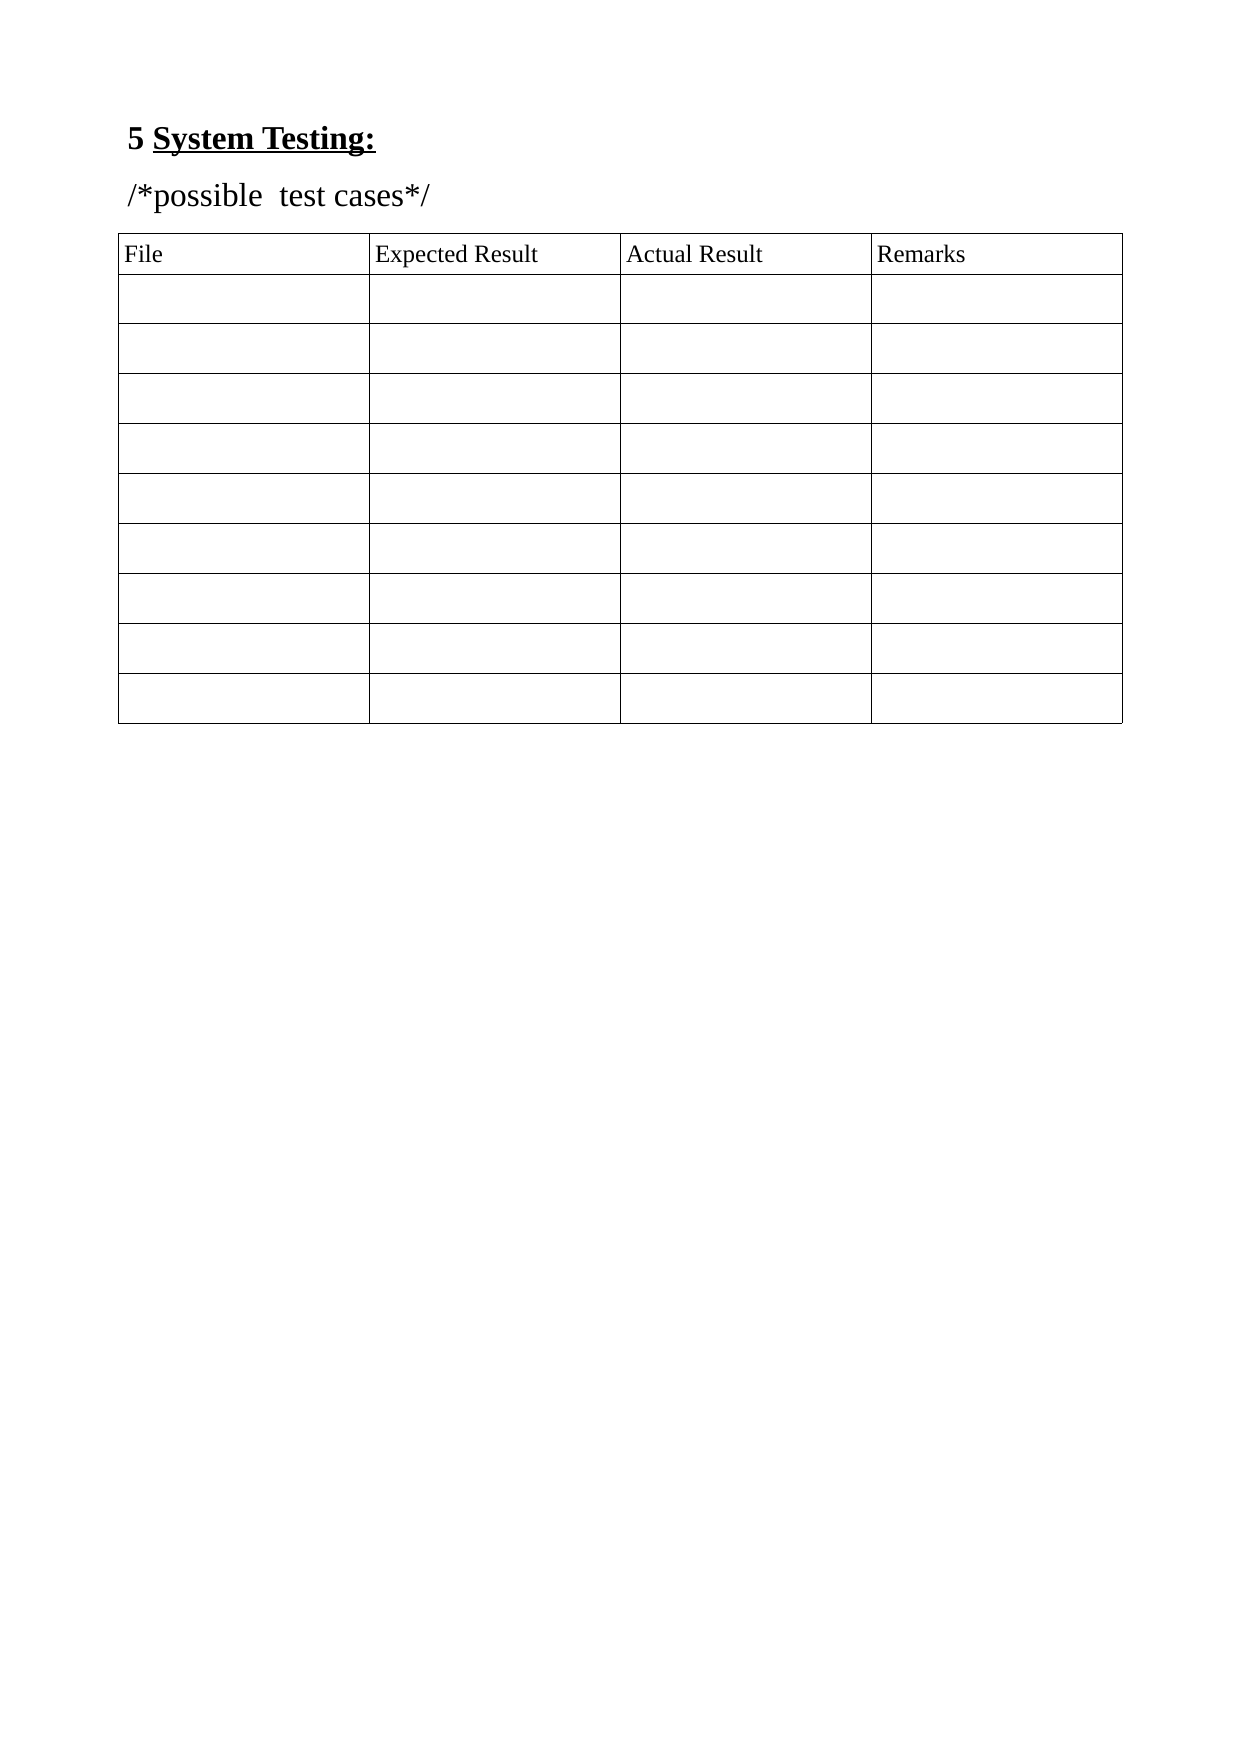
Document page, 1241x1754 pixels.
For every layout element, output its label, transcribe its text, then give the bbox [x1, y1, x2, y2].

table_cell [621, 424, 871, 473]
table_cell [621, 674, 871, 722]
table_header Actual Result [621, 234, 871, 273]
table_cell [370, 574, 620, 623]
table_cell [872, 374, 1122, 423]
table_cell [370, 524, 620, 573]
table_cell [872, 524, 1122, 573]
table_cell [119, 474, 369, 523]
table_cell [370, 374, 620, 423]
table_cell [621, 574, 871, 623]
table_cell [621, 324, 871, 373]
table_cell [370, 674, 620, 722]
table_cell [370, 424, 620, 473]
table_cell [119, 524, 369, 573]
table_cell [119, 424, 369, 473]
table_header Expected Result [370, 234, 620, 273]
table_cell [119, 275, 369, 323]
table_cell [119, 324, 369, 373]
table_cell [370, 275, 620, 323]
table_cell [119, 374, 369, 423]
table_cell [370, 624, 620, 673]
table_cell [872, 674, 1122, 722]
table_cell [872, 474, 1122, 523]
table_header Remarks [872, 234, 1122, 273]
table_cell [119, 574, 369, 623]
table_cell [872, 324, 1122, 373]
table_cell [370, 324, 620, 373]
table_cell [621, 275, 871, 323]
table_cell [119, 674, 369, 722]
table_cell [621, 474, 871, 523]
table_cell [370, 474, 620, 523]
table_cell [621, 524, 871, 573]
table_cell [872, 574, 1122, 623]
text 5 System Testing: [127, 118, 1122, 156]
table_cell [621, 624, 871, 673]
table_cell [872, 424, 1122, 473]
table_header File [119, 234, 369, 273]
text /*possible test cases*/ [127, 176, 1122, 214]
table_cell [872, 275, 1122, 323]
table_cell [119, 624, 369, 673]
table_cell [872, 624, 1122, 673]
table_cell [621, 374, 871, 423]
